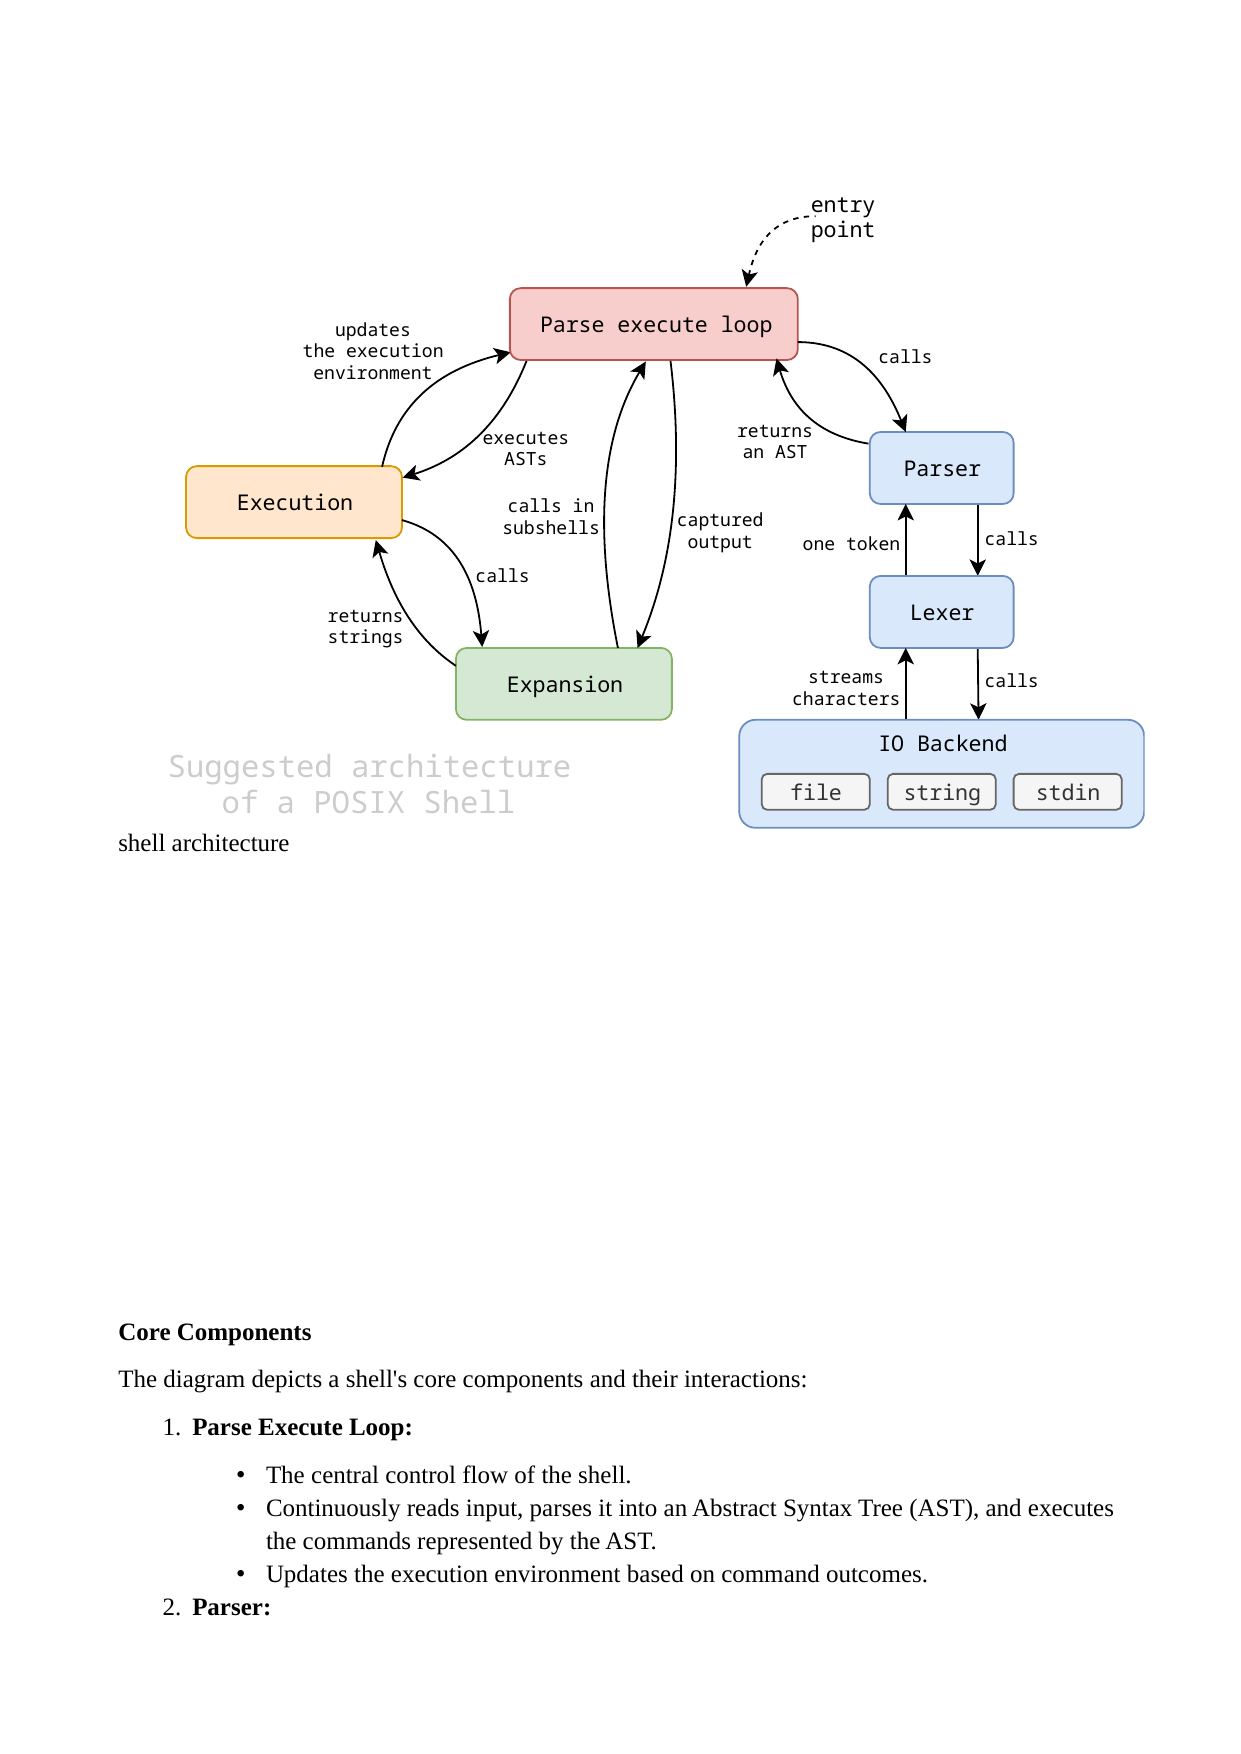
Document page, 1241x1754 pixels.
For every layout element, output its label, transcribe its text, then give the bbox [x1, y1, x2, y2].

list The central control flow of the shell. [236, 1460, 1122, 1488]
list Parse Execute Loop: [162, 1412, 1122, 1441]
text shell architecture [118, 204, 1122, 857]
list Parser: [162, 1592, 1122, 1621]
list Continuously reads input, parses it into an Abstract Syntax Tree (AST), and executes the commands represented by the AST. [236, 1493, 1122, 1554]
text The diagram depicts a shell's core components and their interactions: [118, 1364, 1122, 1393]
text Core Components [118, 1317, 1122, 1346]
list Updates the execution environment based on command outcomes. [236, 1559, 1122, 1588]
